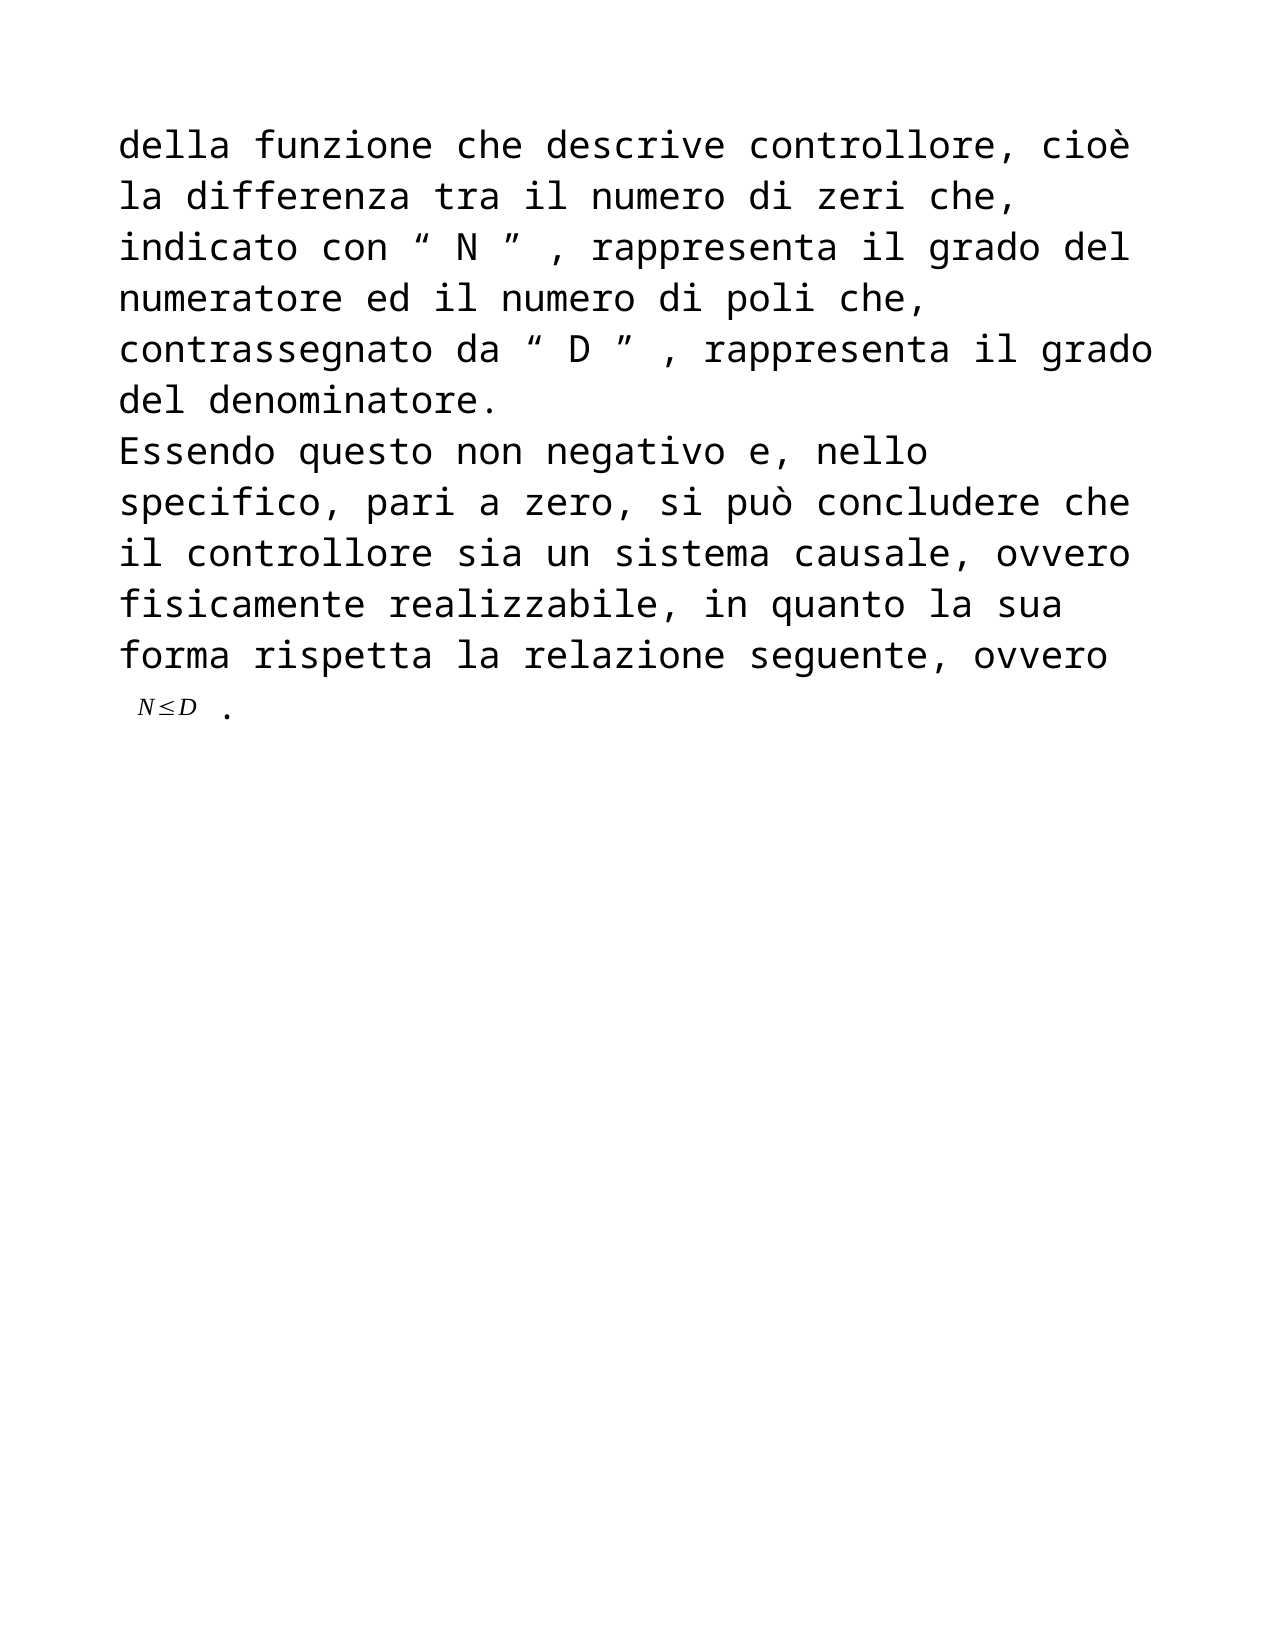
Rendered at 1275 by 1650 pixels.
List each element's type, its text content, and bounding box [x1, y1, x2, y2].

text della funzione che descrive controllore, cioè la differenza tra il numero di zeri che, indicato con “ N ” , rappresenta il grado del numeratore ed il numero di poli che, contrassegnato da “ D ” , rappresenta il grado del denominatore. [118, 118, 1157, 424]
text Essendo questo non negativo e, nello specifico, pari a zero, si può concludere che il controllore sia un sistema causale, ovvero fisicamente realizzabile, in quanto la sua forma rispetta la relazione seguente, ovvero . [118, 424, 1157, 731]
